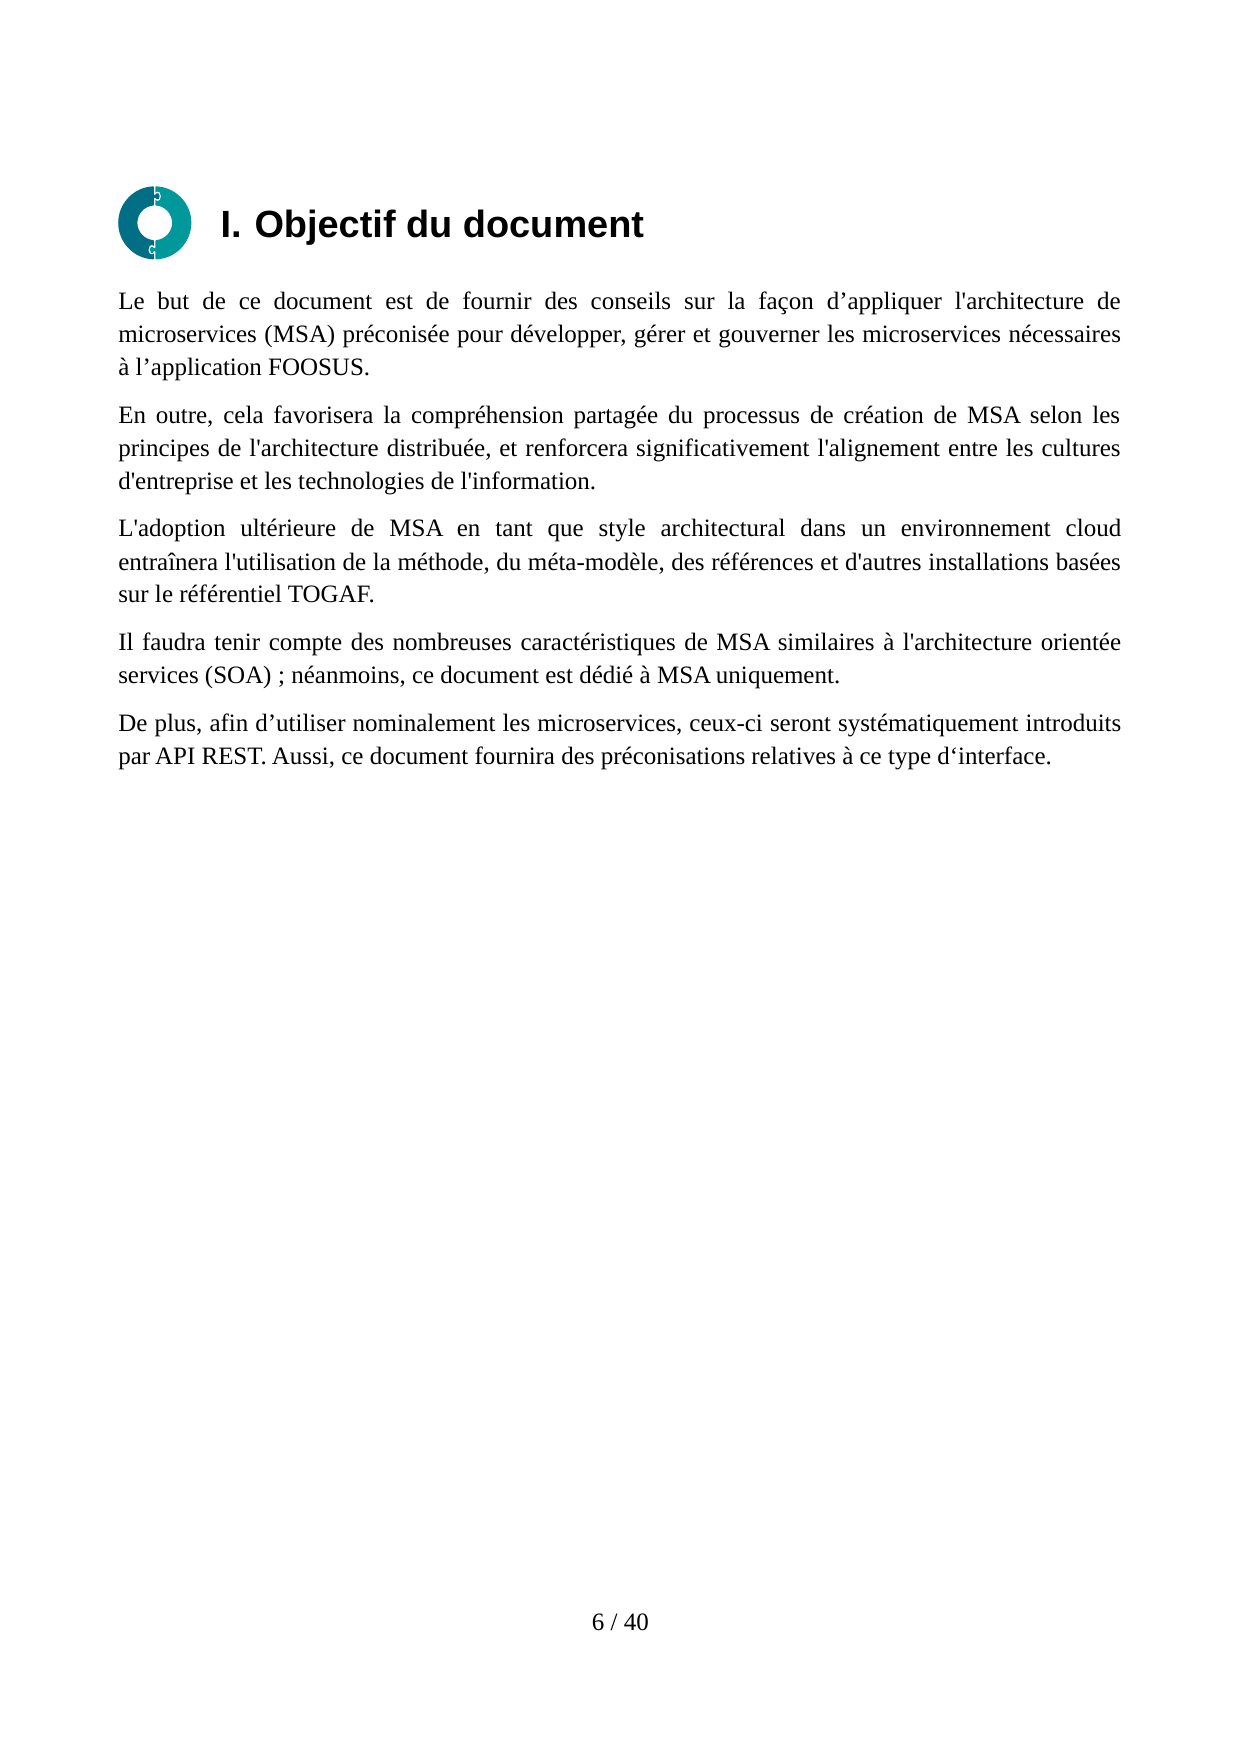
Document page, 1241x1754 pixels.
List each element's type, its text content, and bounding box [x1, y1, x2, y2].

text De plus, afin d’utiliser nominalement les microservices, ceux-ci seront systématiquement introduits par API REST. Aussi, ce document fournira des préconisations relatives à ce type d‘interface. [118, 708, 1122, 769]
text Il faudra tenir compte des nombreuses caractéristiques de MSA similaires à l'architecture orientée services (SOA) ; néanmoins, ce document est dédié à MSA uniquement. [118, 627, 1122, 689]
text En outre, cela favorisera la compréhension partagée du processus de création de MSA selon les principes de l'architecture distribuée, et renforcera significativement l'alignement entre les cultures d'entreprise et les technologies de l'information. [118, 400, 1122, 495]
text L'adoption ultérieure de MSA en tant que style architectural dans un environnement cloud entraînera l'utilisation de la méthode, du méta-modèle, des références et d'autres installations basées sur le référentiel TOGAF. [118, 513, 1122, 608]
subtitle Objectif du document [185, 201, 1122, 245]
subtitle [138, 201, 172, 240]
text Le but de ce document est de fournir des conseils sur la façon d’appliquer l'architecture de microservices (MSA) préconisée pour développer, gérer et gouverner les microservices nécessaires à l’application FOOSUS. [118, 286, 1122, 381]
